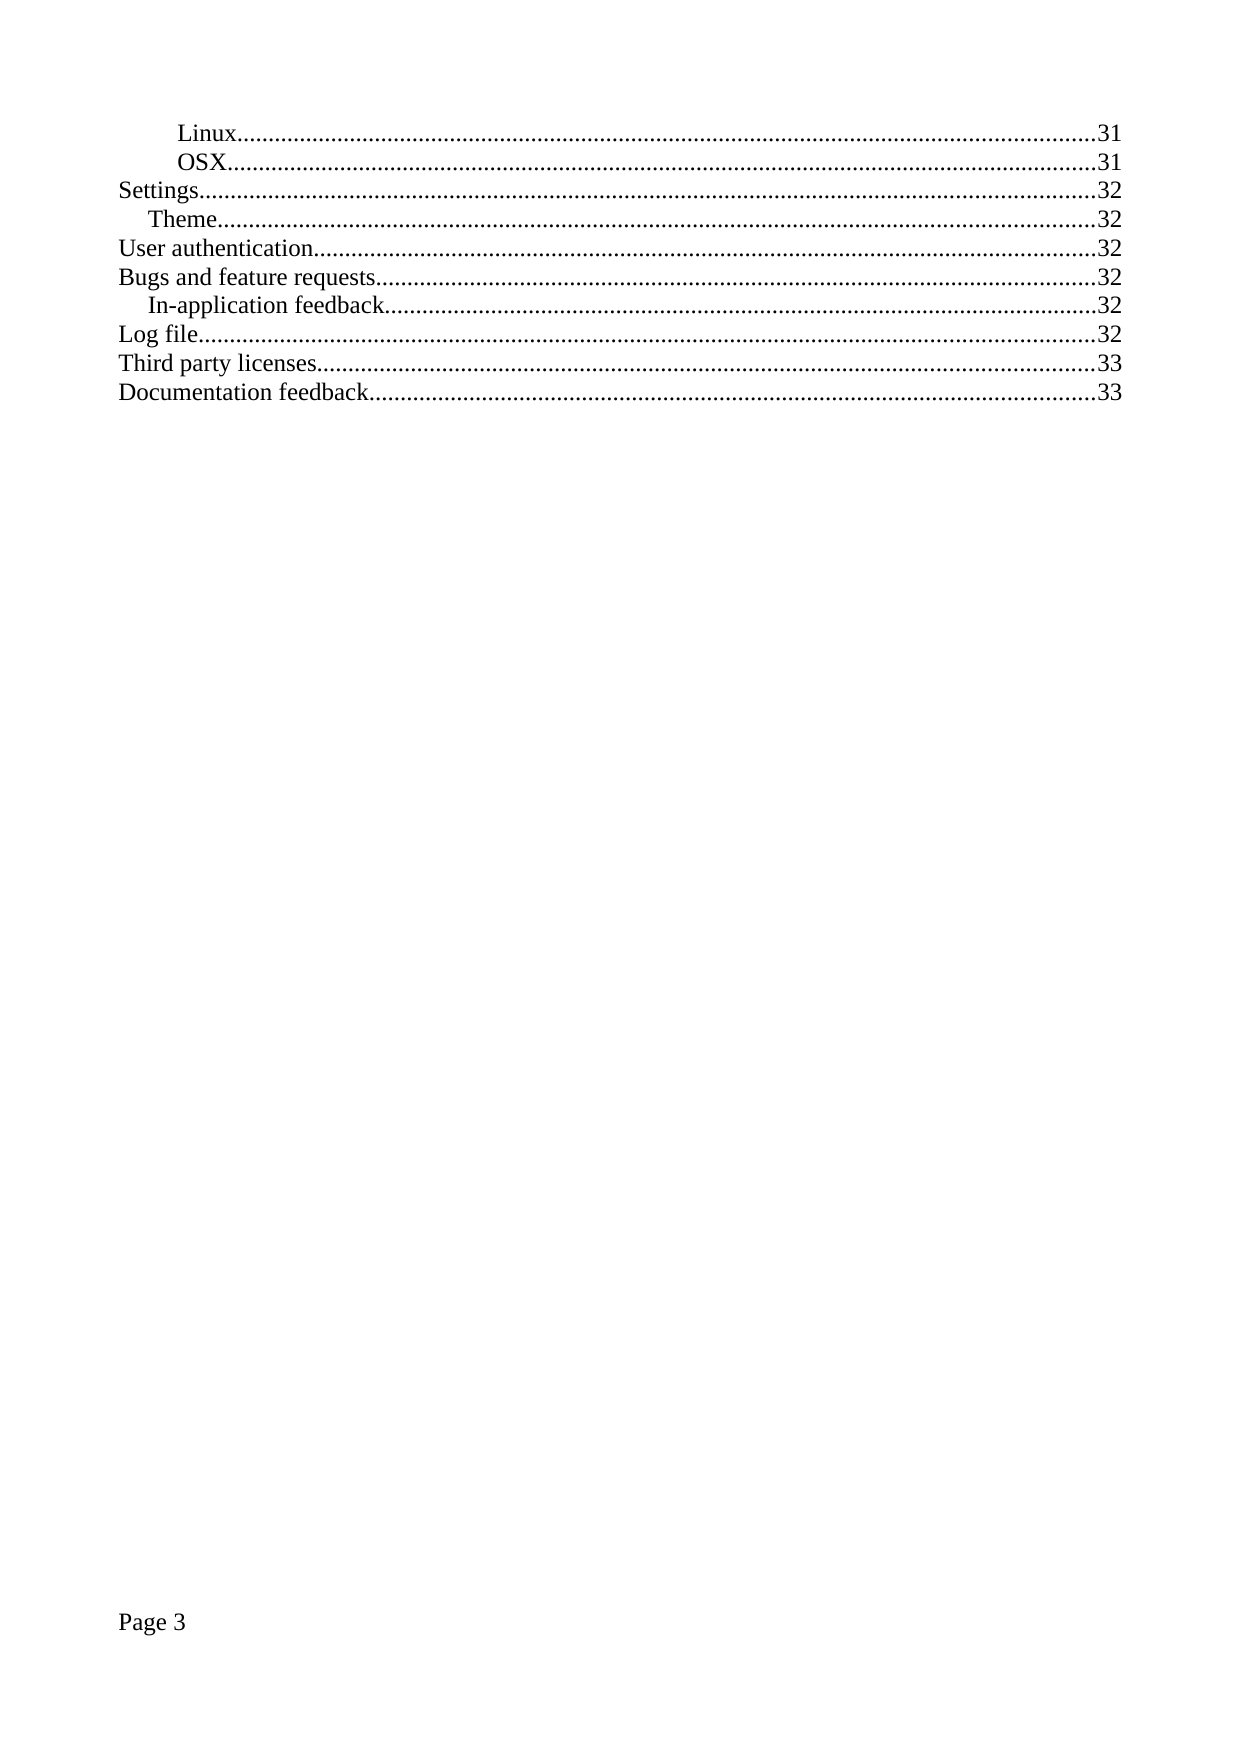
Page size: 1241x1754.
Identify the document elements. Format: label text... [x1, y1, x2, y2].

text Settings 32 [118, 176, 1122, 204]
text OSX 31 [177, 147, 1122, 176]
text In-application feedback 32 [148, 291, 1122, 319]
text Third party licenses 33 [118, 348, 1122, 377]
text Linux 31 [177, 118, 1122, 147]
text Bugs and feature requests 32 [118, 262, 1122, 291]
text User authentication 32 [118, 233, 1122, 262]
text Documentation feedback 33 [118, 377, 1122, 406]
text Log file 32 [118, 319, 1122, 348]
text Theme 32 [148, 204, 1122, 233]
